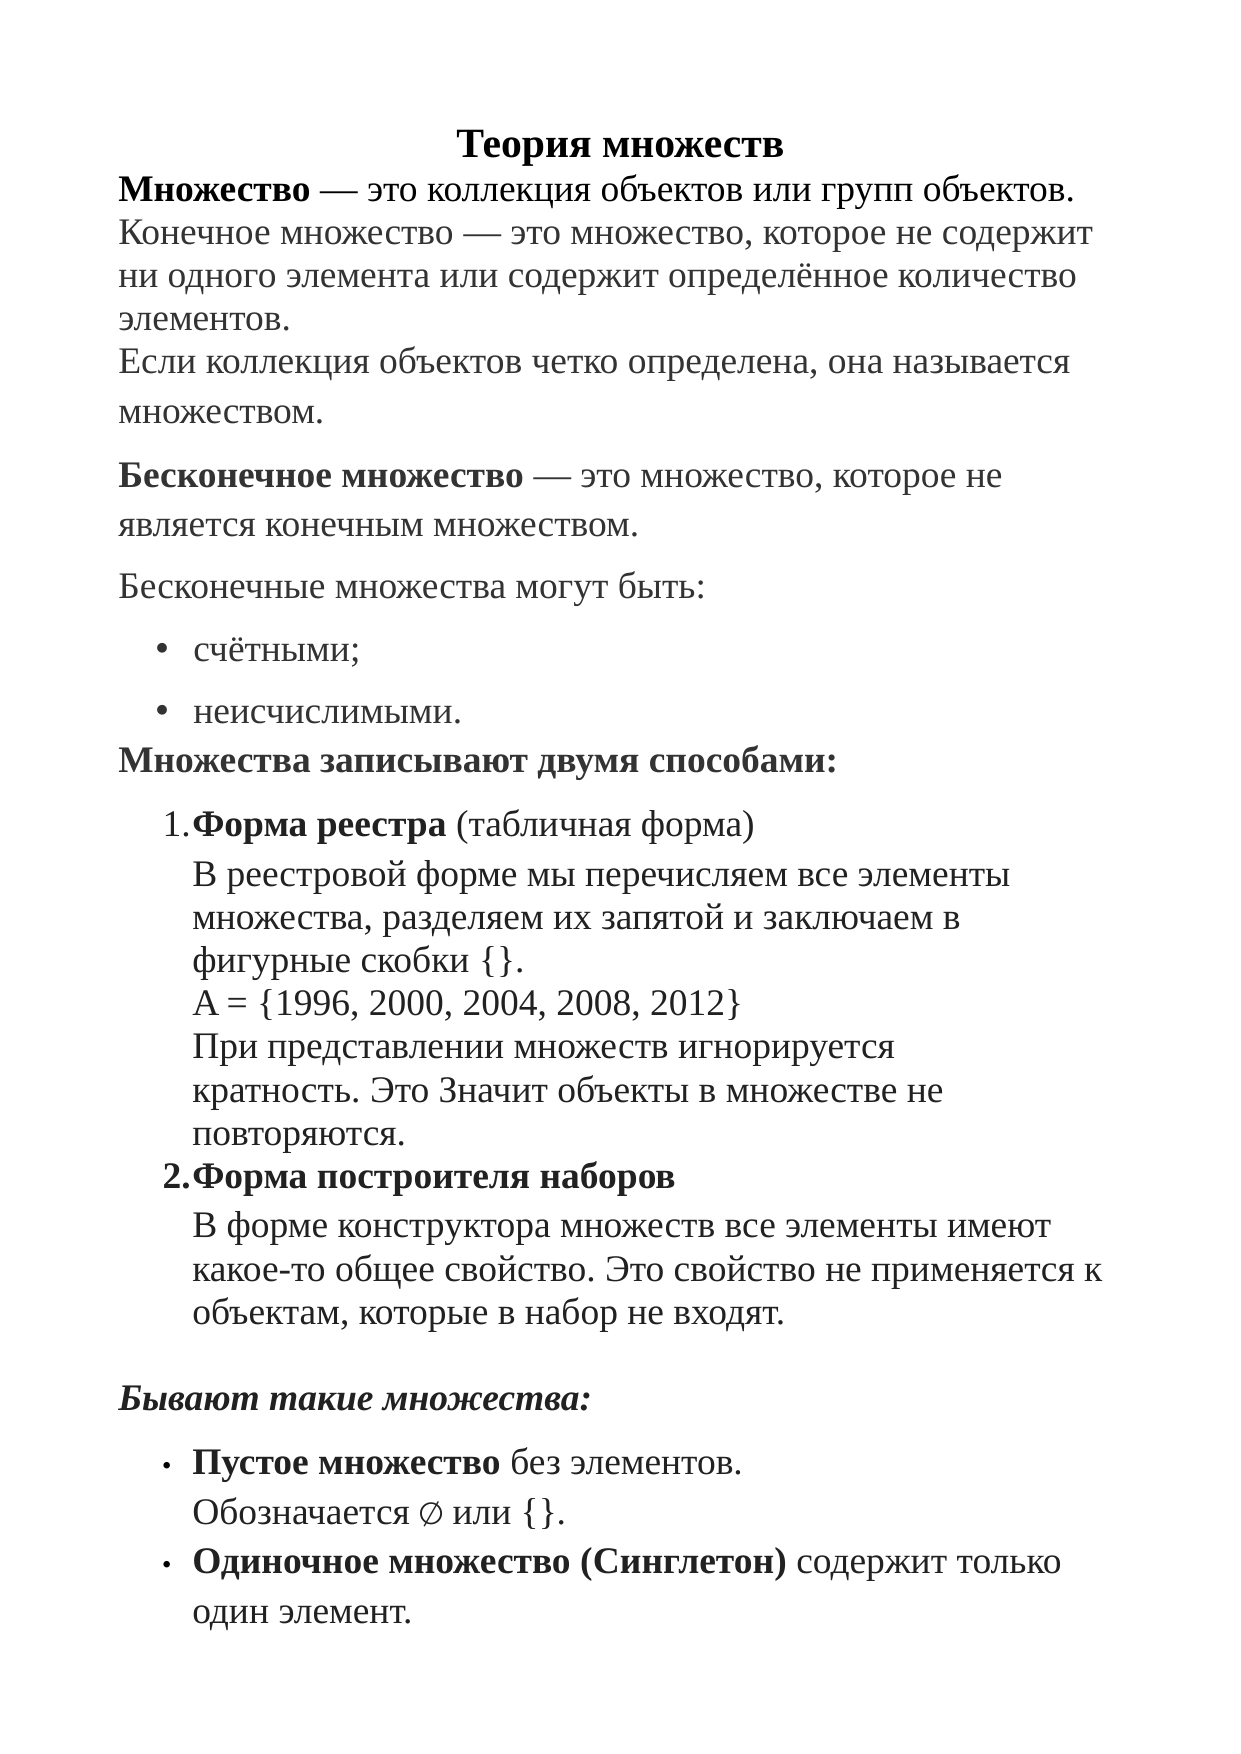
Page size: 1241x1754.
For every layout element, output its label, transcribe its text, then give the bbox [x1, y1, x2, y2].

list В форме конструктора множеств все элементы имеют какое-то общее свойство. Это свойство не применяется к объектам, которые в набор не входят. [162, 1203, 1122, 1332]
list В реестровой форме мы перечисляем все элементы множества, разделяем их запятой и заключаем в фигурные скобки {}. [162, 851, 1122, 981]
text Множества записывают двумя способами: [118, 738, 1122, 781]
list счётными; [156, 626, 1122, 669]
list Форма реестра (табличная форма) [162, 802, 1122, 845]
list A = {1996, 2000, 2004, 2008, 2012} [162, 981, 1122, 1024]
list Обозначается ∅ или {}. [162, 1489, 1122, 1532]
text Если коллекция объектов четко определена, она называется множеством. [118, 338, 1122, 431]
list неисчислимыми. [156, 688, 1122, 731]
list Пустое множество без элементов. [162, 1439, 1122, 1483]
text Бесконечные множества могут быть: [118, 564, 1122, 607]
text Множество — это коллекция объектов или групп объектов. [118, 166, 1122, 209]
list Форма построителя наборов [162, 1153, 1122, 1196]
text Конечное множество — это множество, которое не содержит ни одного элемента или содержит определённое количество элементов. [118, 209, 1122, 338]
text Теория множеств [118, 118, 1122, 166]
list При представлении множеств игнорируется кратность. Это Значит объекты в множестве не повторяются. [162, 1024, 1122, 1153]
text Бывают такие множества: [118, 1375, 1122, 1418]
text Бесконечное множество — это множество, которое не является конечным множеством. [118, 452, 1122, 545]
list Одиночное множество (Синглетон) содержит только один элемент. [162, 1539, 1122, 1631]
